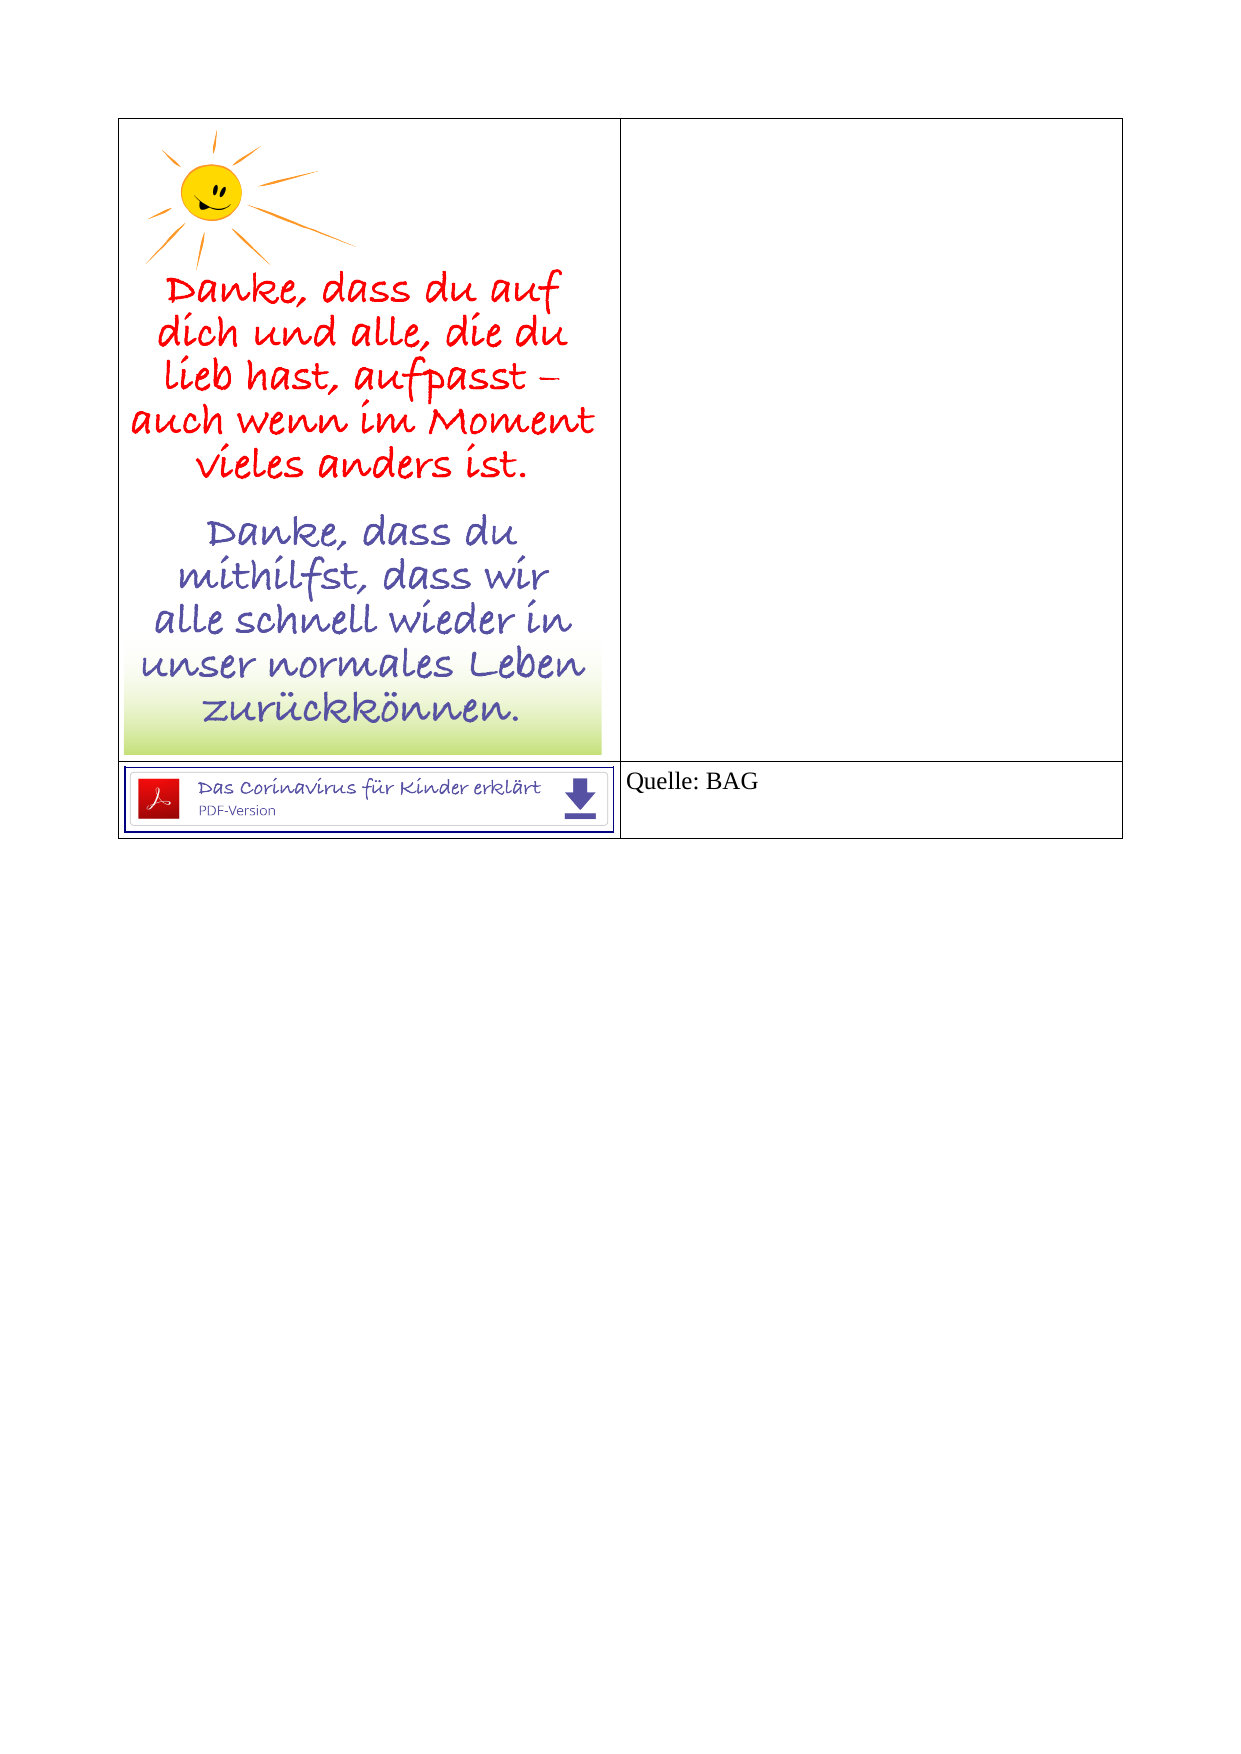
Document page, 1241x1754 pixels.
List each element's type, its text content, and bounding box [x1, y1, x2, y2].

table_cell [119, 119, 620, 761]
table_cell Quelle: BAG [621, 762, 1122, 838]
picture [126, 768, 613, 831]
table_cell [621, 119, 1122, 761]
picture [123, 123, 602, 755]
table_cell [119, 762, 620, 838]
